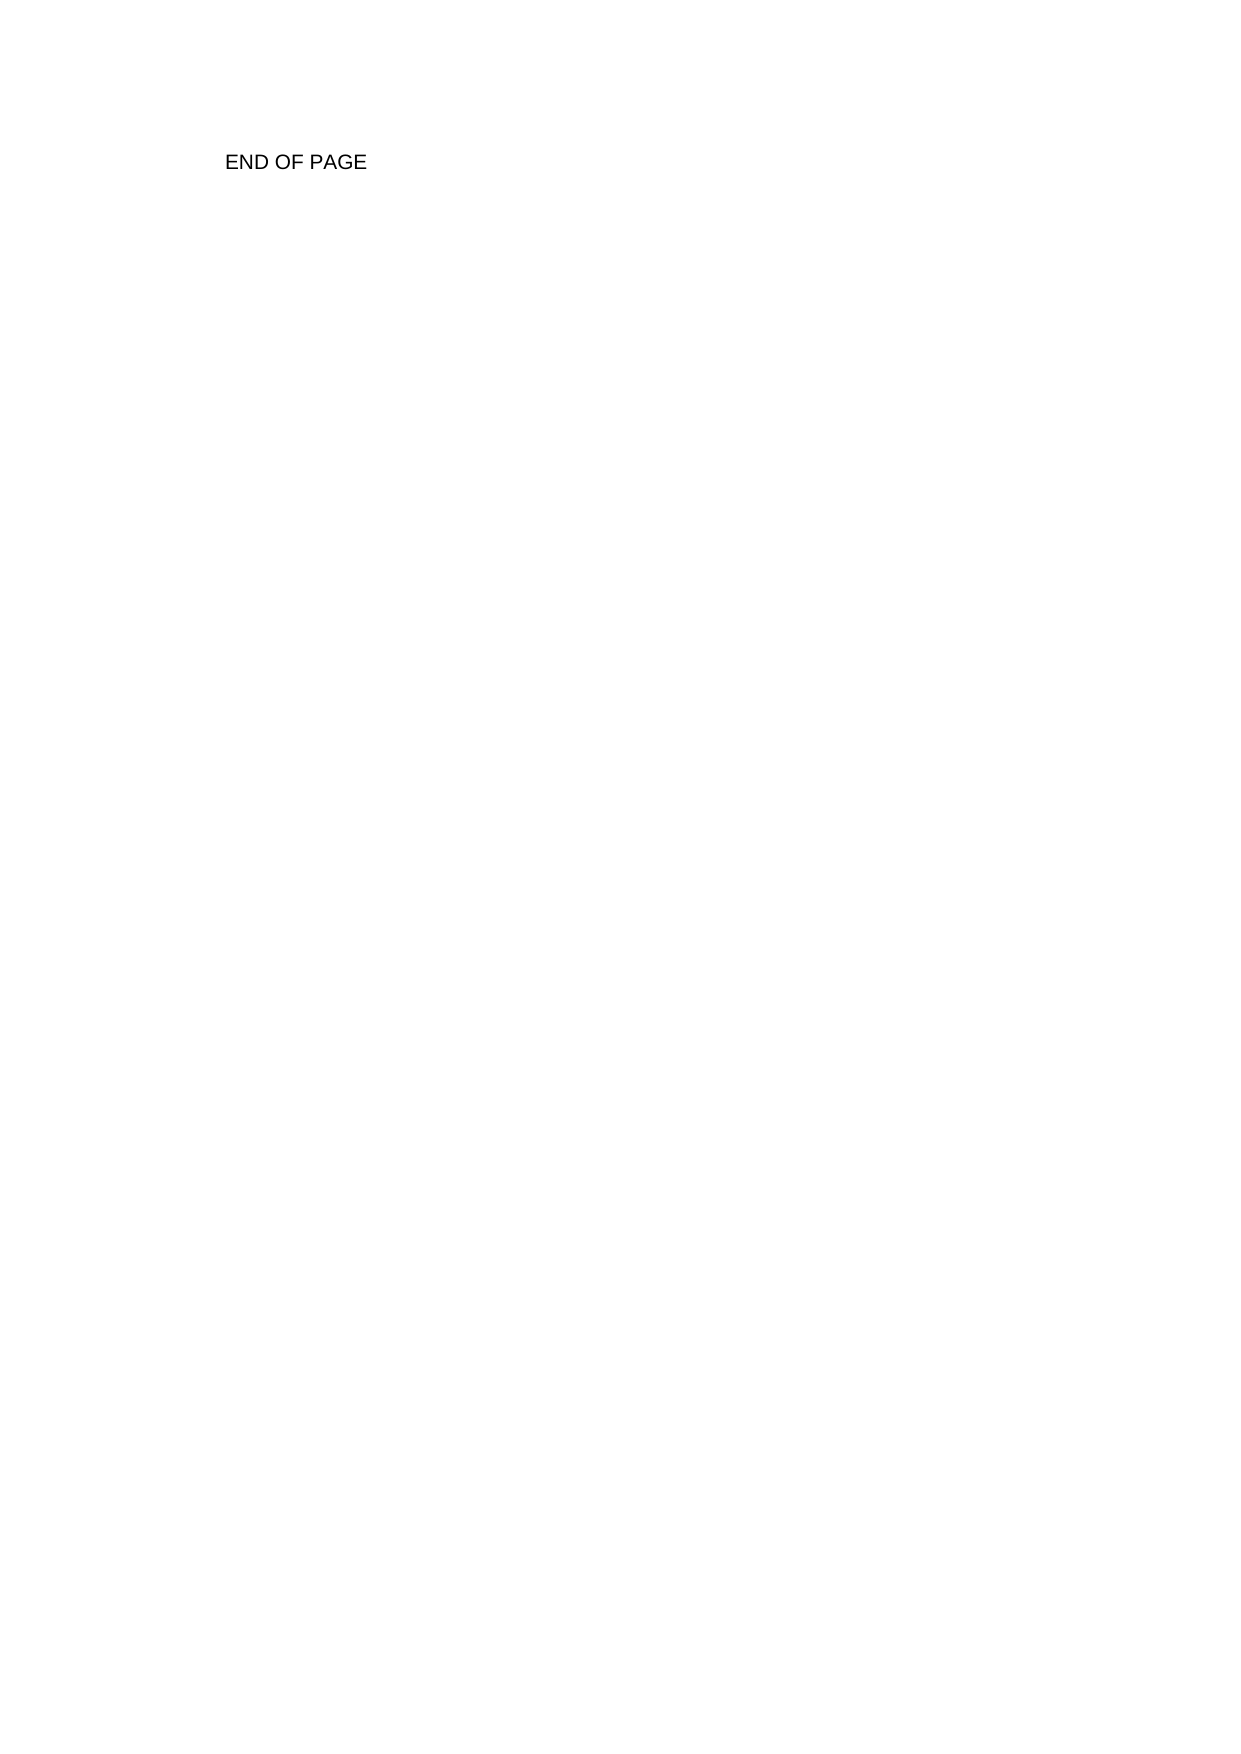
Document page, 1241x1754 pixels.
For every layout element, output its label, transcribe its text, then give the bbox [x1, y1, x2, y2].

text END OF PAGE [150, 150, 1090, 174]
